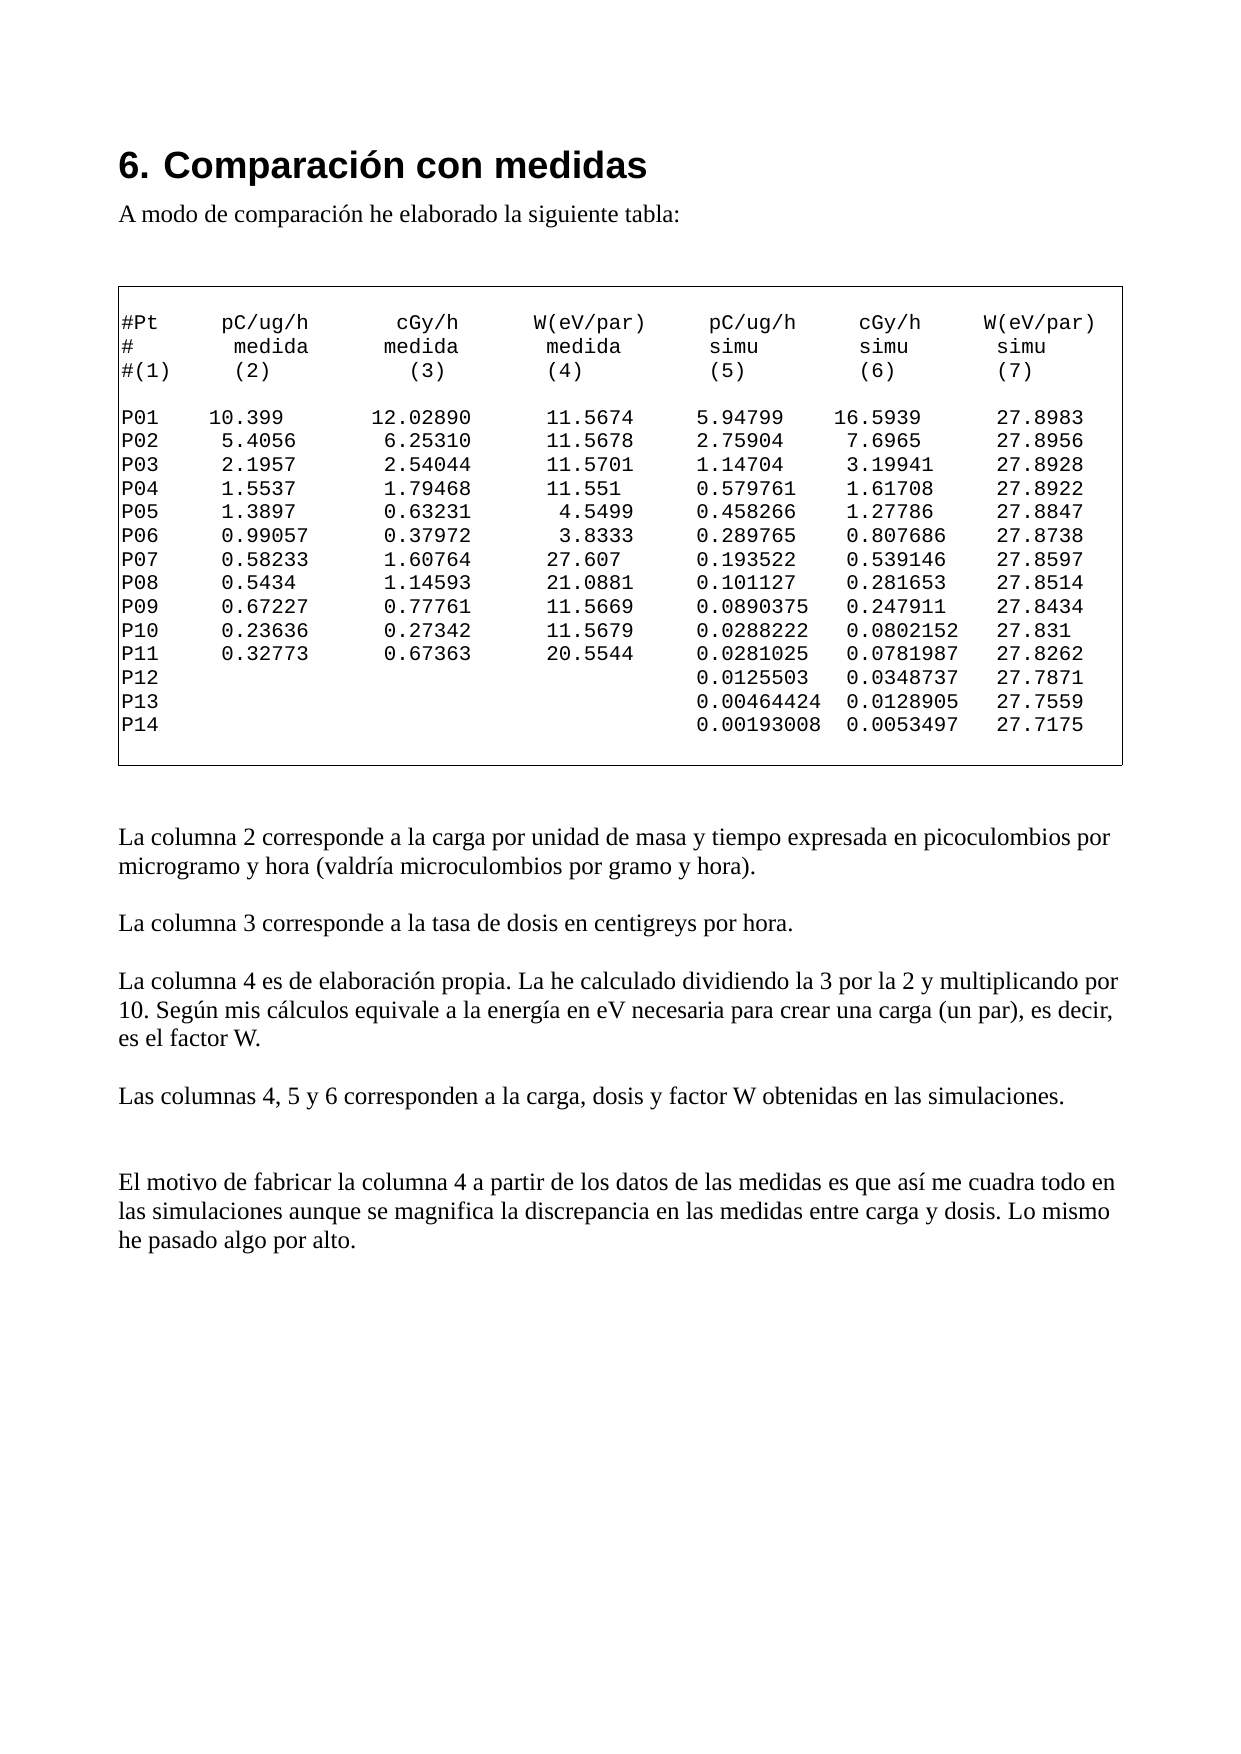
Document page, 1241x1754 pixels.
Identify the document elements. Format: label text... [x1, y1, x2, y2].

text P10 0.23636 0.27342 11.5679 0.0288222 0.0802152 27.831 [119, 617, 1122, 640]
text P04 1.5537 1.79468 11.551 0.579761 1.61708 27.8922 [119, 475, 1122, 498]
text #(1) (2) (3) (4) (5) (6) (7) [119, 356, 1122, 383]
text P12 0.0125503 0.0348737 27.7871 [119, 664, 1122, 687]
text #Pt pC/ug/h cGy/h W(eV/par) pC/ug/h cGy/h W(eV/par) [119, 309, 1122, 333]
text P14 0.00193008 0.0053497 27.7175 [119, 711, 1122, 738]
text Las columnas 4, 5 y 6 corresponden a la carga, dosis y factor W obtenidas en las simulaciones. [118, 1081, 1122, 1110]
text P05 1.3897 0.63231 4.5499 0.458266 1.27786 27.8847 [119, 498, 1122, 522]
text P03 2.1957 2.54044 11.5701 1.14704 3.19941 27.8928 [119, 451, 1122, 475]
text P13 0.00464424 0.0128905 27.7559 [119, 687, 1122, 711]
text La columna 2 corresponde a la carga por unidad de masa y tiempo expresada en picoculombios por microgramo y hora (valdría microculombios por gramo y hora). [118, 822, 1122, 880]
text P02 5.4056 6.25310 11.5678 2.75904 7.6965 27.8956 [119, 427, 1122, 451]
text A modo de comparación he elaborado la siguiente tabla: [118, 199, 1122, 228]
text La columna 4 es de elaboración propia. La he calculado dividiendo la 3 por la 2 y multiplicando por 10. Según mis cálculos equivale a la energía en eV necesaria para crear una carga (un par), es decir, es el factor W. [118, 966, 1122, 1052]
text P09 0.67227 0.77761 11.5669 0.0890375 0.247911 27.8434 [119, 593, 1122, 617]
text # medida medida medida simu simu simu [119, 333, 1122, 356]
text P08 0.5434 1.14593 21.0881 0.101127 0.281653 27.8514 [119, 569, 1122, 593]
text La columna 3 corresponde a la tasa de dosis en centigreys por hora. [118, 908, 1122, 937]
text P01 10.399 12.02890 11.5674 5.94799 16.5939 27.8983 [119, 404, 1122, 427]
text P07 0.58233 1.60764 27.607 0.193522 0.539146 27.8597 [119, 546, 1122, 569]
text P11 0.32773 0.67363 20.5544 0.0281025 0.0781987 27.8262 [119, 640, 1122, 664]
text P06 0.99057 0.37972 3.8333 0.289765 0.807686 27.8738 [119, 522, 1122, 546]
subtitle Comparación con medidas [118, 143, 1122, 187]
text El motivo de fabricar la columna 4 a partir de los datos de las medidas es que así me cuadra todo en las simulaciones aunque se magnifica la discrepancia en las medidas entre carga y dosis. Lo mismo he pasado algo por alto. [118, 1167, 1122, 1253]
